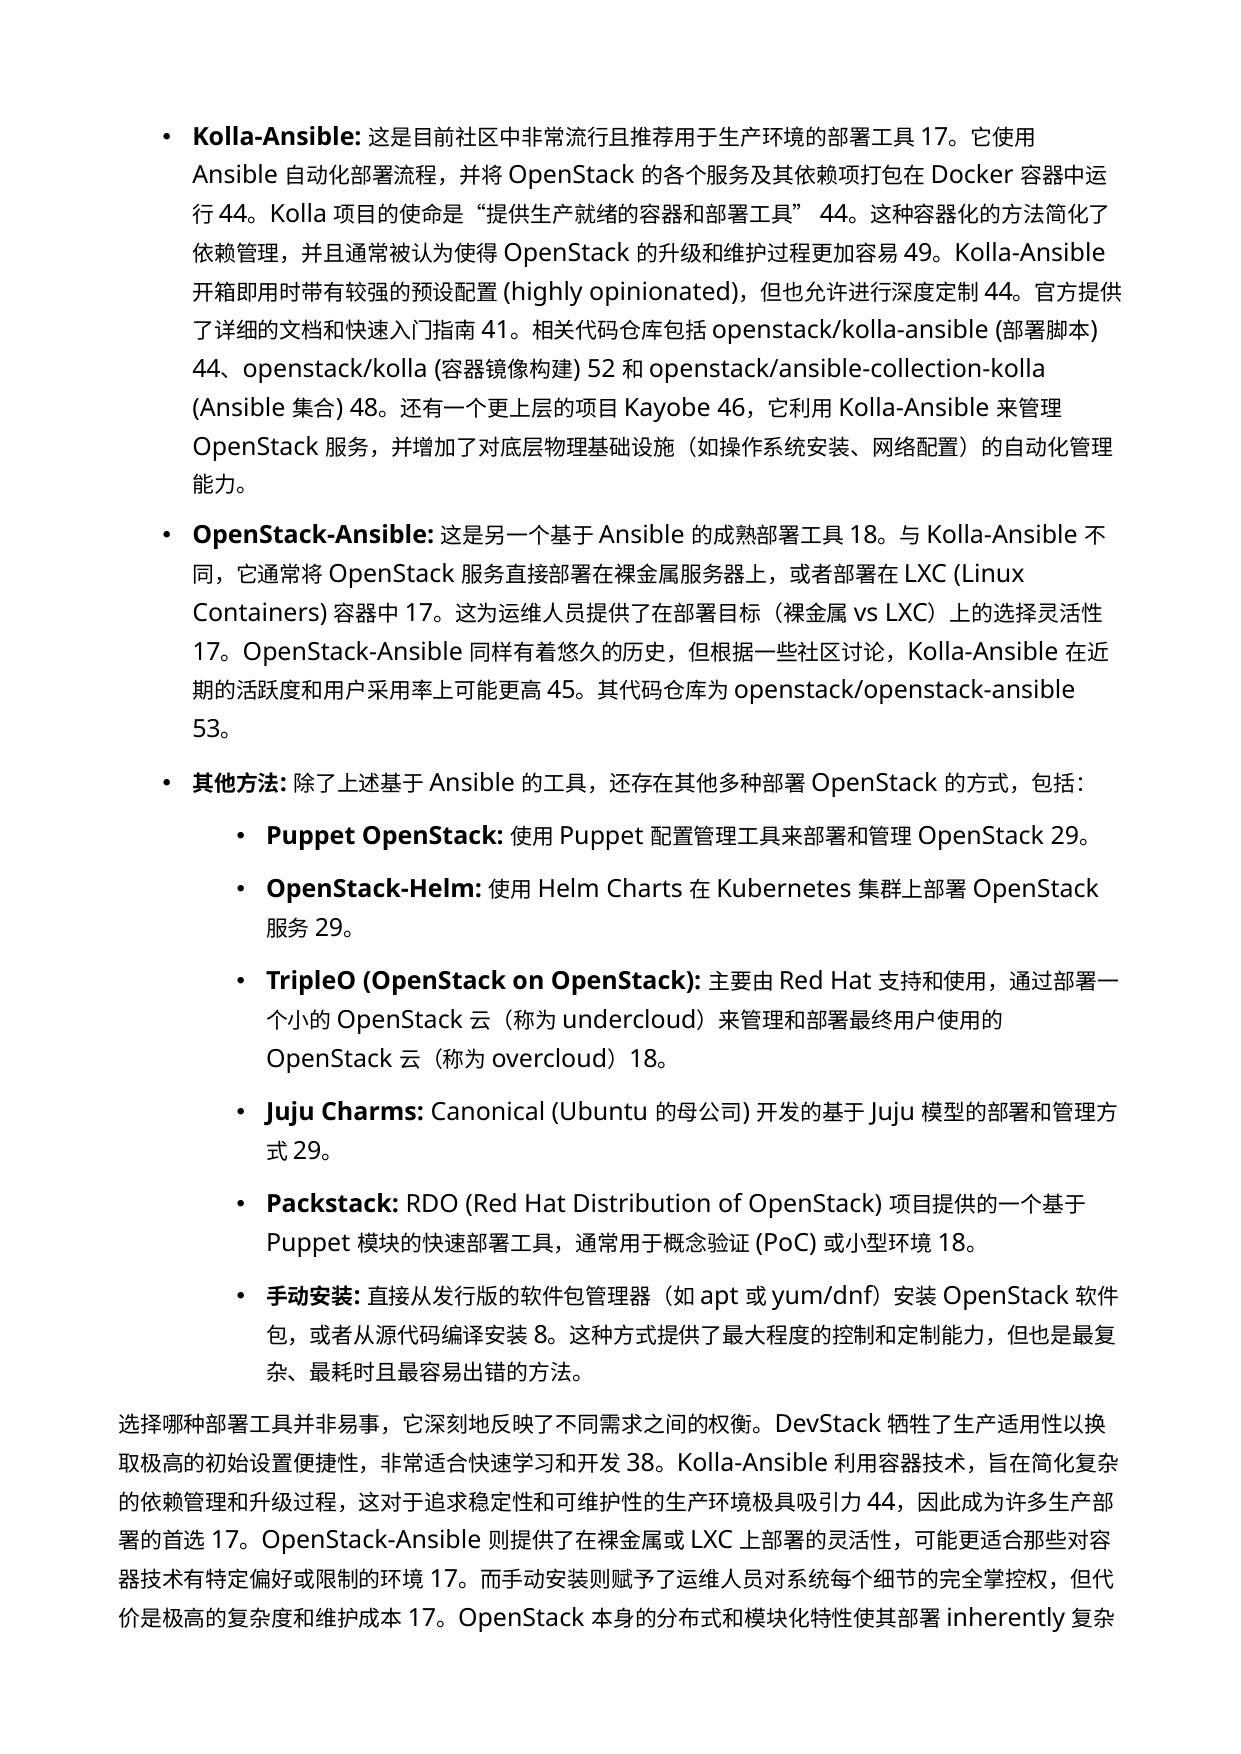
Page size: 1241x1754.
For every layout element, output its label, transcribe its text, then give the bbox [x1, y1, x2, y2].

list 其他方法: 除了上述基于 Ansible 的工具，还存在其他多种部署 OpenStack 的方式，包括： [162, 764, 1122, 798]
text 选择哪种部署工具并非易事，它深刻地反映了不同需求之间的权衡。DevStack 牺牲了生产适用性以换取极高的初始设置便捷性，非常适合快速学习和开发 38。Kolla-Ansible 利用容器技术，旨在简化复杂的依赖管理和升级过程，这对于追求稳定性和可维护性的生产环境极具吸引力 44，因此成为许多生产部署的首选 17。OpenStack-Ansible 则提供了在裸金属或 LXC 上部署的灵活性，可能更适合那些对容器技术有特定偏好或限制的环境 17。而手动安装则赋予了运维人员对系统每个细节的完全掌控权，但代价是极高的复杂度和维护成本 17。OpenStack 本身的分布式和模块化特性使其部署 inherently 复杂 [118, 1406, 1122, 1634]
list TripleO (OpenStack on OpenStack): 主要由 Red Hat 支持和使用，通过部署一个小的 OpenStack 云（称为 undercloud）来管理和部署最终用户使用的 OpenStack 云（称为 overcloud）18。 [236, 963, 1122, 1074]
list Juju Charms: Canonical (Ubuntu 的母公司) 开发的基于 Juju 模型的部署和管理方式 29。 [236, 1094, 1122, 1167]
list Packstack: RDO (Red Hat Distribution of OpenStack) 项目提供的一个基于 Puppet 模块的快速部署工具，通常用于概念验证 (PoC) 或小型环境 18。 [236, 1186, 1122, 1259]
list OpenStack-Helm: 使用 Helm Charts 在 Kubernetes 集群上部署 OpenStack 服务 29。 [236, 871, 1122, 944]
list OpenStack-Ansible: 这是另一个基于 Ansible 的成熟部署工具 18。与 Kolla-Ansible 不同，它通常将 OpenStack 服务直接部署在裸金属服务器上，或者部署在 LXC (Linux Containers) 容器中 17。这为运维人员提供了在部署目标（裸金属 vs LXC）上的选择灵活性 17。OpenStack-Ansible 同样有着悠久的历史，但根据一些社区讨论，Kolla-Ansible 在近期的活跃度和用户采用率上可能更高 45。其代码仓库为 openstack/openstack-ansible 53。 [162, 517, 1122, 745]
list 手动安装: 直接从发行版的软件包管理器（如 apt 或 yum/dnf）安装 OpenStack 软件包，或者从源代码编译安装 8。这种方式提供了最大程度的控制和定制能力，但也是最复杂、最耗时且最容易出错的方法。 [236, 1278, 1122, 1387]
list Kolla-Ansible: 这是目前社区中非常流行且推荐用于生产环境的部署工具 17。它使用 Ansible 自动化部署流程，并将 OpenStack 的各个服务及其依赖项打包在 Docker 容器中运行 44。Kolla 项目的使命是“提供生产就绪的容器和部署工具” 44。这种容器化的方法简化了依赖管理，并且通常被认为使得 OpenStack 的升级和维护过程更加容易 49。Kolla-Ansible 开箱即用时带有较强的预设配置 (highly opinionated)，但也允许进行深度定制 44。官方提供了详细的文档和快速入门指南 41。相关代码仓库包括 openstack/kolla-ansible (部署脚本) 44、openstack/kolla (容器镜像构建) 52 和 openstack/ansible-collection-kolla (Ansible 集合) 48。还有一个更上层的项目 Kayobe 46，它利用 Kolla-Ansible 来管理 OpenStack 服务，并增加了对底层物理基础设施（如操作系统安装、网络配置）的自动化管理能力。 [162, 118, 1122, 498]
list Puppet OpenStack: 使用 Puppet 配置管理工具来部署和管理 OpenStack 29。 [236, 818, 1122, 852]
